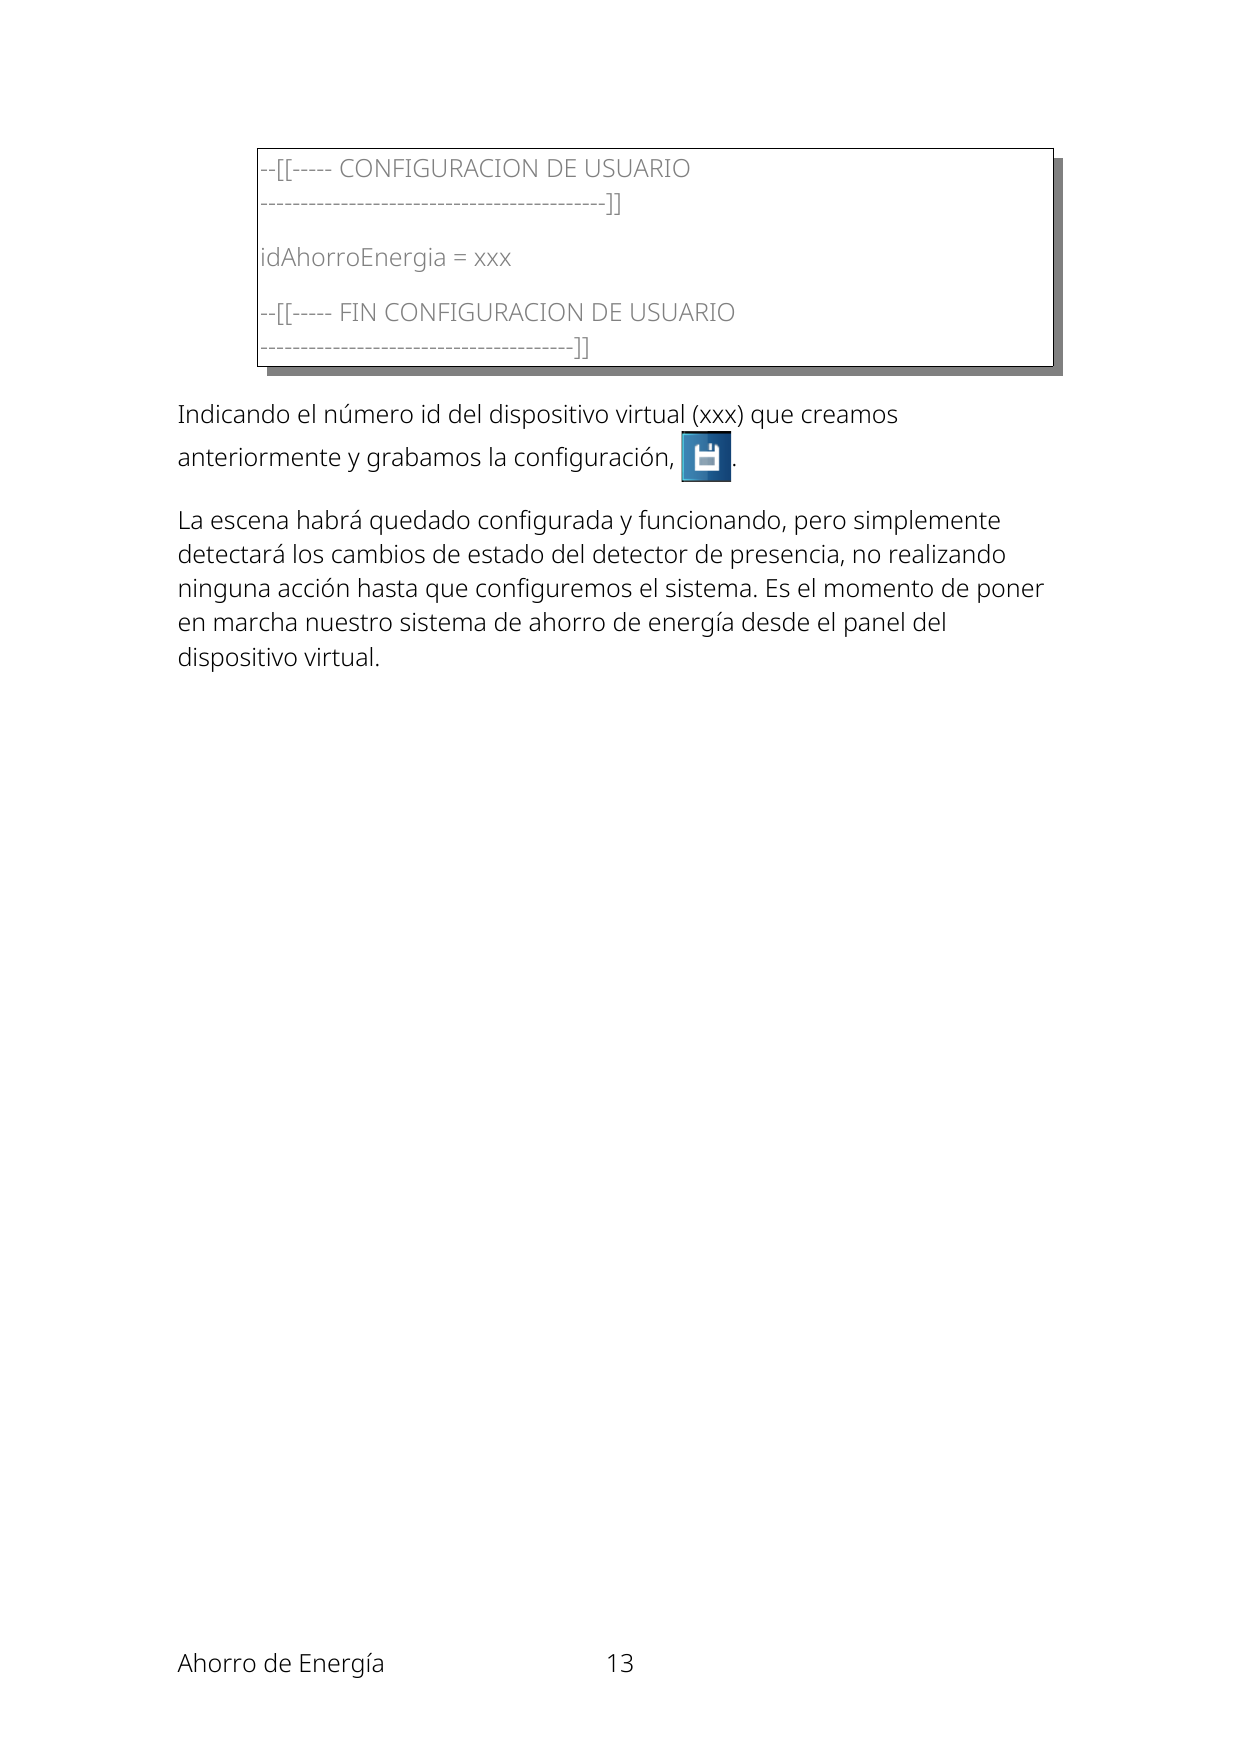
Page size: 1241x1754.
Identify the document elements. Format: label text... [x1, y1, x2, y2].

text La escena habrá quedado configurada y funcionando, pero simplemente detectará los cambios de estado del detector de presencia, no realizando ninguna acción hasta que configuremos el sistema. Es el momento de poner en marcha nuestro sistema de ahorro de energía desde el panel del dispositivo virtual. [177, 503, 1063, 673]
text Indicando el número id del dispositivo virtual (xxx) que creamos anteriormente y grabamos la configuración, . [177, 397, 1063, 482]
text --[[----- FIN CONFIGURACION DE USUARIO ---------------------------------------]] [258, 291, 1052, 366]
picture [681, 431, 732, 482]
text --[[----- CONFIGURACION DE USUARIO -------------------------------------------]] [258, 149, 1052, 219]
text idAhorroEnergia = xxx [258, 237, 1052, 274]
